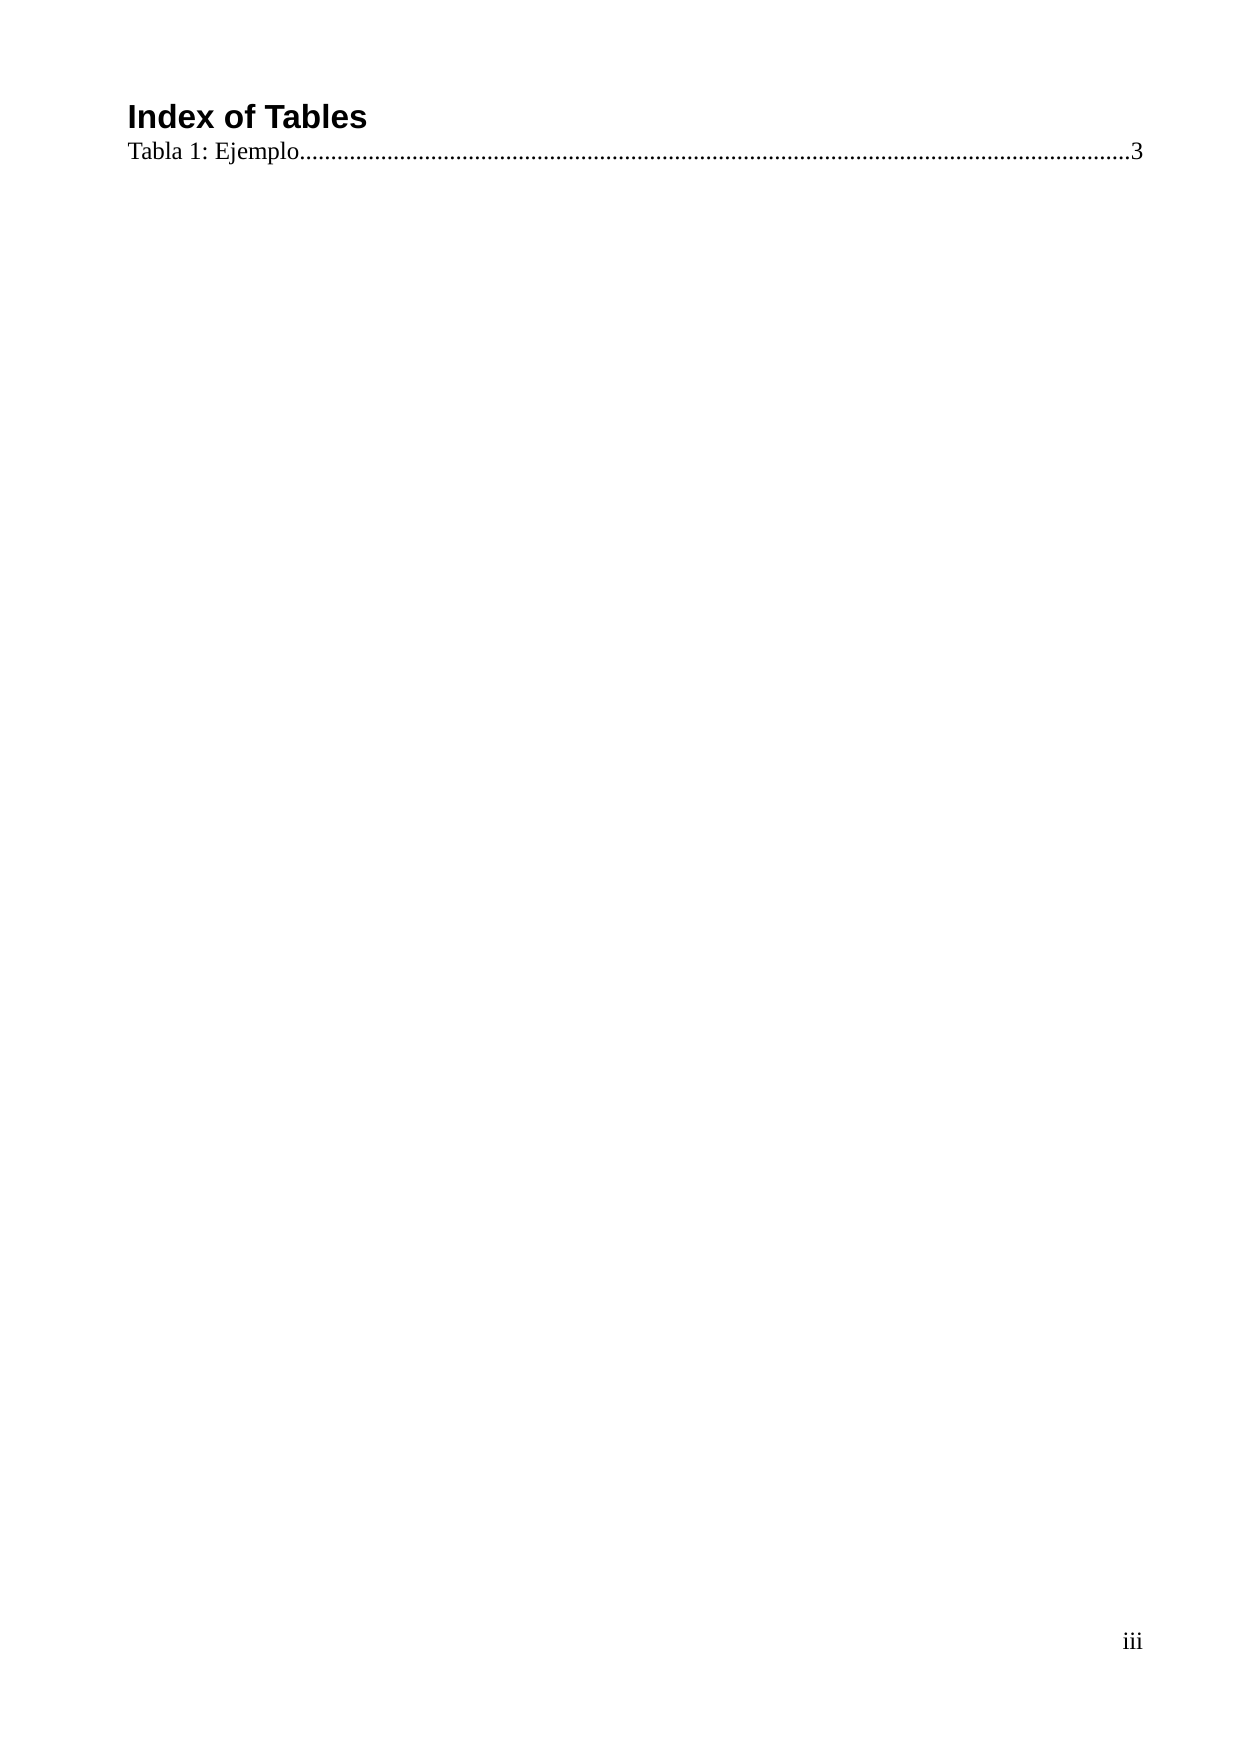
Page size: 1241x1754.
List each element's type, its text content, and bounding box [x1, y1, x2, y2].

subtitle Index of Tables [127, 97, 1143, 136]
text Tabla 1: Ejemplo 3 [127, 136, 1143, 165]
